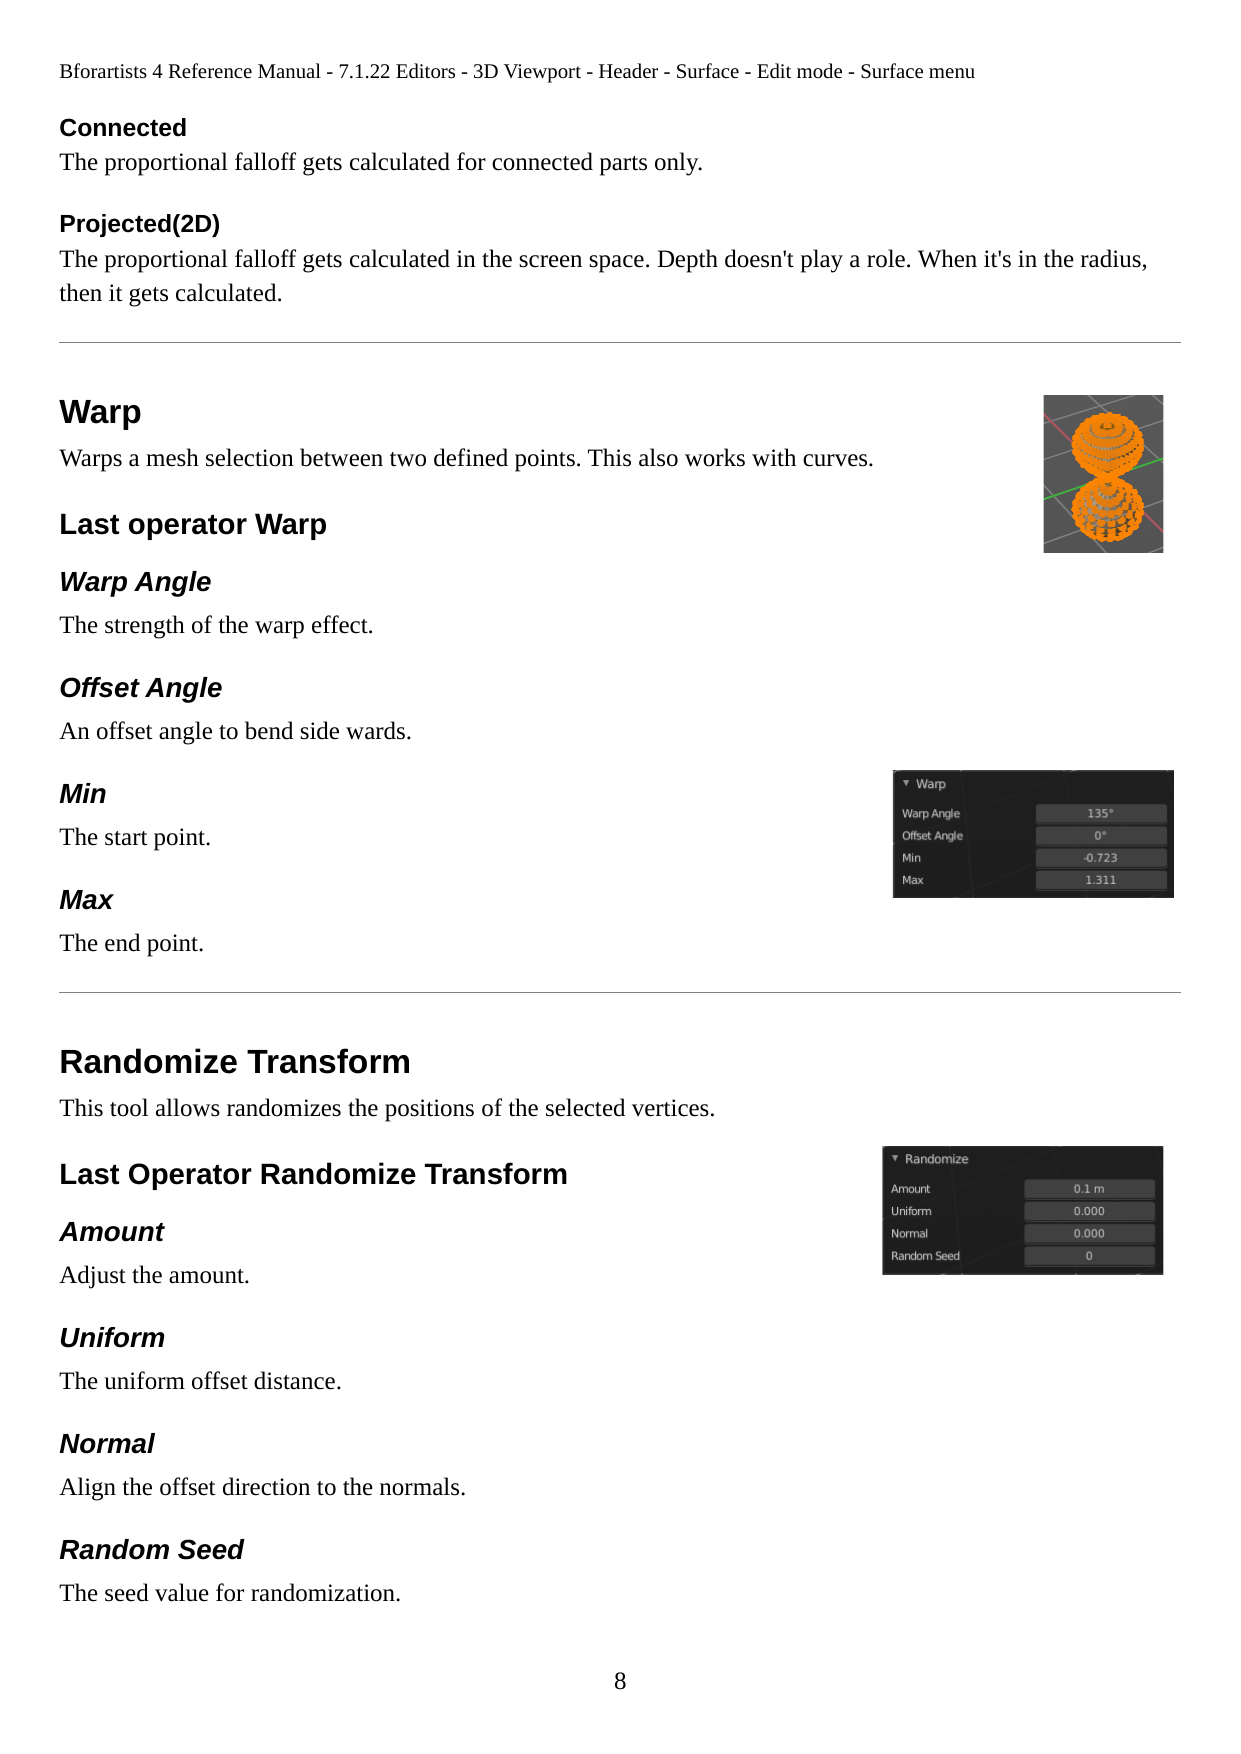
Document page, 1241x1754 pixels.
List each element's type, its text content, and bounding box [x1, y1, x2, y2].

text The proportional falloff gets calculated in the screen space. Depth doesn't play a role. When it's in the radius, then it gets calculated. [59, 244, 1181, 307]
picture [892, 770, 1174, 898]
text This tool allows randomizes the positions of the selected vertices. [59, 1093, 1181, 1122]
subtitle Max [59, 884, 1181, 916]
text The start point. [59, 822, 892, 851]
subtitle Last operator Warp [59, 507, 1043, 541]
subtitle Offset Angle [59, 672, 1181, 704]
text The end point. [59, 928, 1181, 957]
subtitle Projected(2D) [59, 209, 1181, 237]
subtitle [1164, 1216, 1181, 1247]
subtitle Amount [59, 1216, 882, 1247]
text The seed value for randomization. [59, 1578, 1181, 1607]
subtitle Randomize Transform [59, 1042, 1181, 1081]
text The uniform offset distance. [59, 1366, 1181, 1395]
text Align the offset direction to the normals. [59, 1472, 1181, 1501]
subtitle Normal [59, 1427, 1181, 1459]
text An offset angle to bend side wards. [59, 716, 1181, 745]
subtitle [1174, 778, 1181, 809]
subtitle [1164, 507, 1181, 541]
picture [1043, 395, 1164, 553]
subtitle Random Seed [59, 1533, 1181, 1565]
subtitle Connected [59, 113, 1181, 141]
subtitle Uniform [59, 1322, 1181, 1353]
subtitle Warp Angle [59, 566, 1181, 598]
text The strength of the warp effect. [59, 610, 1181, 639]
subtitle Warp [59, 392, 1181, 431]
subtitle Min [59, 778, 892, 809]
text The proportional falloff gets calculated for connected parts only. [59, 147, 1181, 176]
text Warps a mesh selection between two defined points. This also works with curves. [59, 443, 1043, 472]
text Adjust the amount. [59, 1260, 1181, 1289]
picture [882, 1146, 1164, 1275]
subtitle Last Operator Randomize Transform [59, 1157, 882, 1191]
